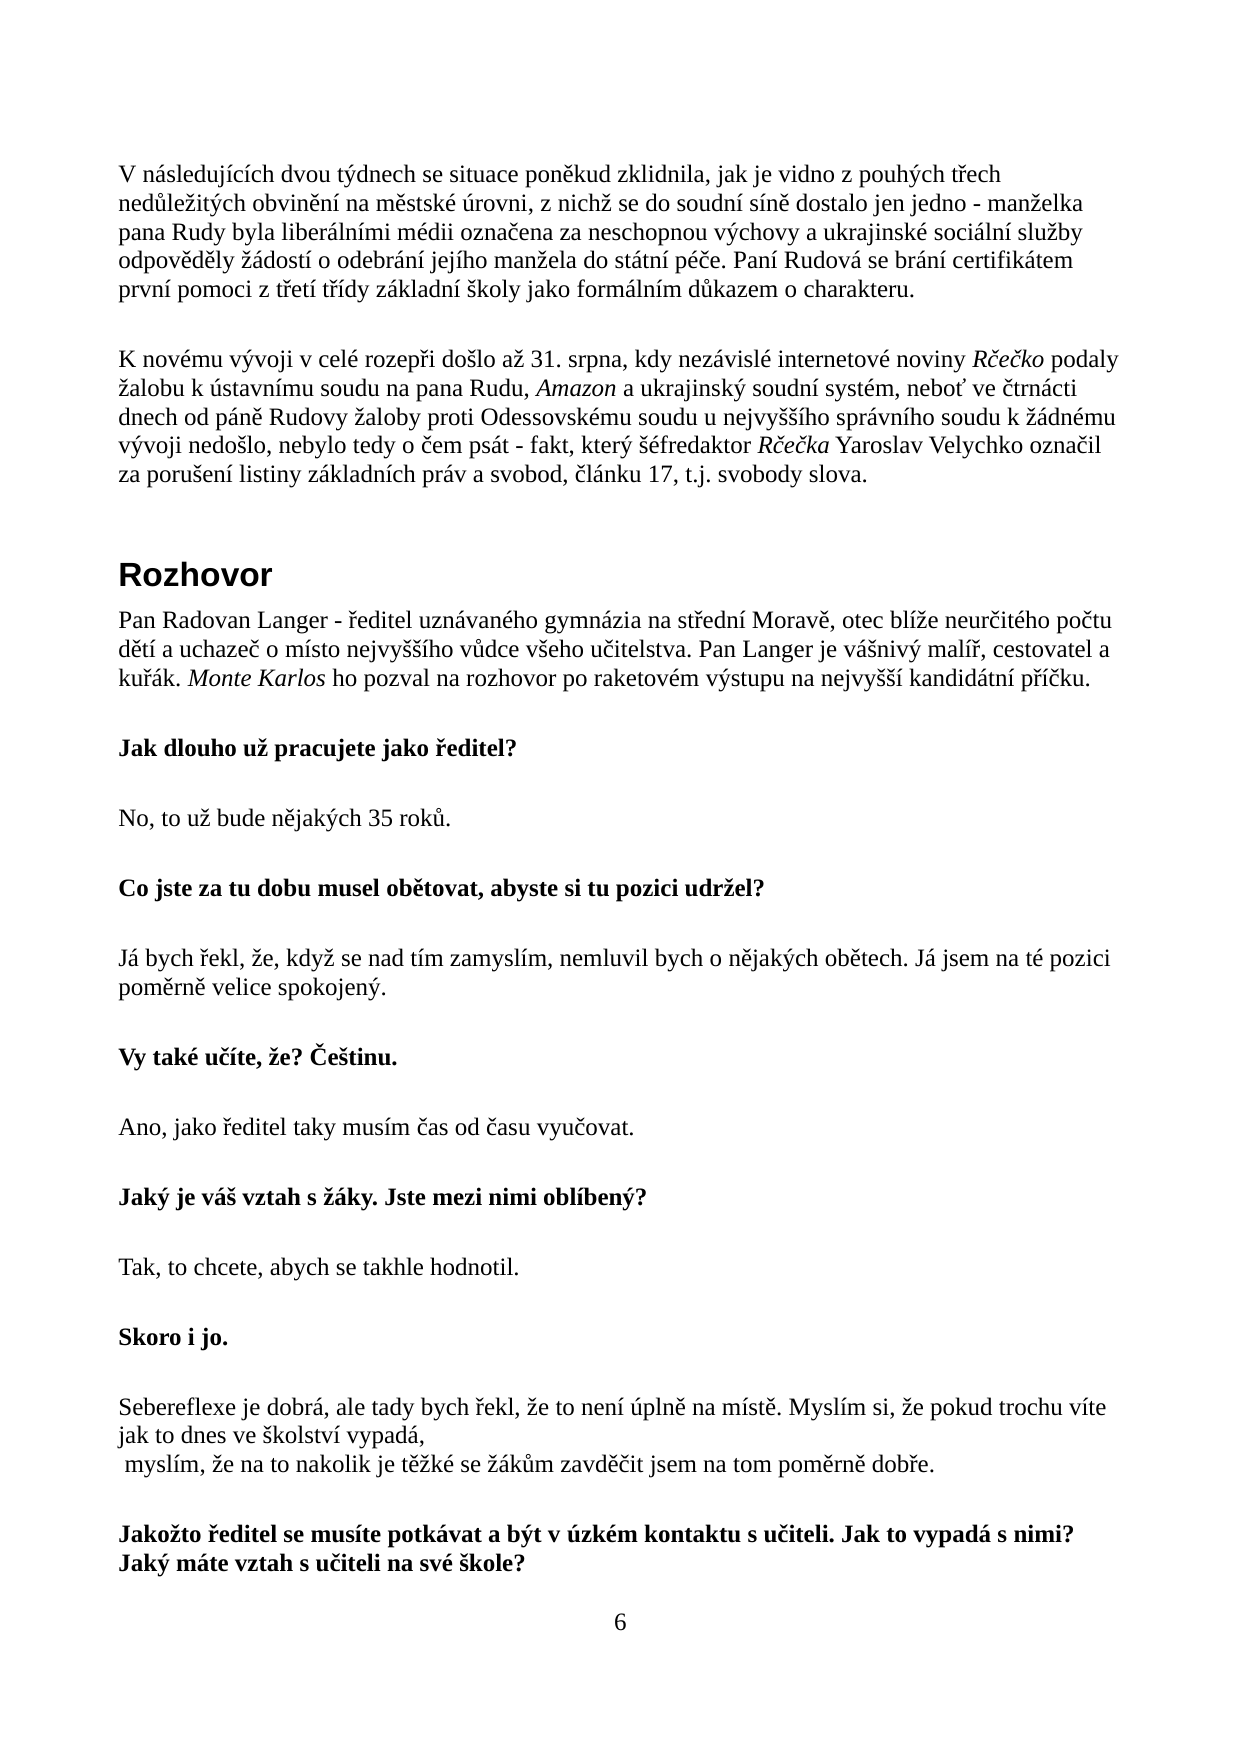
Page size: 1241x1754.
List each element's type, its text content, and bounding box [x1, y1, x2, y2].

text Ano, jako ředitel taky musím čas od času vyučovat. [118, 1112, 1122, 1169]
text Já bych řekl, že, když se nad tím zamyslím, nemluvil bych o nějakých obětech. Já jsem na té pozici poměrně velice spokojený. [118, 943, 1122, 1029]
text Tak, to chcete, abych se takhle hodnotil. [118, 1252, 1122, 1309]
text Jaký je váš vztah s žáky. Jste mezi nimi oblíbený? [118, 1182, 1122, 1239]
text [118, 118, 1122, 147]
text Sebereflexe je dobrá, ale tady bych řekl, že to není úplně na místě. Myslím si, že pokud trochu víte jak to dnes ve školství vypadá, myslím, že na to nakolik je těžké se žákům zavděčit jsem na tom poměrně dobře. [118, 1392, 1122, 1507]
text Skoro i jo. [118, 1322, 1122, 1379]
text Jakožto ředitel se musíte potkávat a být v úzkém kontaktu s učiteli. Jak to vypadá s nimi? Jaký máte vztah s učiteli na své škole? [118, 1519, 1122, 1577]
text No, to už bude nějakých 35 roků. [118, 803, 1122, 861]
text V následujících dvou týdnech se situace poněkud zklidnila, jak je vidno z pouhých třech nedůležitých obvinění na městské úrovni, z nichž se do soudní síně dostalo jen jedno - manželka pana Rudy byla liberálními médii označena za neschopnou výchovy a ukrajinské sociální služby odpověděly žádostí o odebrání jejího manžela do státní péče. Paní Rudová se brání certifikátem první pomoci z třetí třídy základní školy jako formálním důkazem o charakteru. [118, 159, 1122, 332]
subtitle Rozhovor [118, 554, 1122, 593]
text K novému vývoji v celé rozepři došlo až 31. srpna, kdy nezávislé internetové noviny Rčečko podaly žalobu k ústavnímu soudu na pana Rudu, Amazon a ukrajinský soudní systém, neboť ve čtrnácti dnech od páně Rudovy žaloby proti Odessovskému soudu u nejvyššího správního soudu k žádnému vývoji nedošlo, nebylo tedy o čem psát - fakt, který šéfredaktor Rčečka Yaroslav Velychko označil za porušení listiny základních práv a svobod, článku 17, t.j. svobody slova. [118, 344, 1122, 517]
text Pan Radovan Langer - ředitel uznávaného gymnázia na střední Moravě, otec blíže neurčitého počtu dětí a uchazeč o místo nejvyššího vůdce všeho učitelstva. Pan Langer je vášnivý malíř, cestovatel a kuřák. Monte Karlos ho pozval na rozhovor po raketovém výstupu na nejvyšší kandidátní příčku. [118, 606, 1122, 721]
text Co jste za tu dobu musel obětovat, abyste si tu pozici udržel? [118, 873, 1122, 931]
text Vy také učíte, že? Češtinu. [118, 1042, 1122, 1099]
text Jak dlouho už pracujete jako ředitel? [118, 733, 1122, 791]
